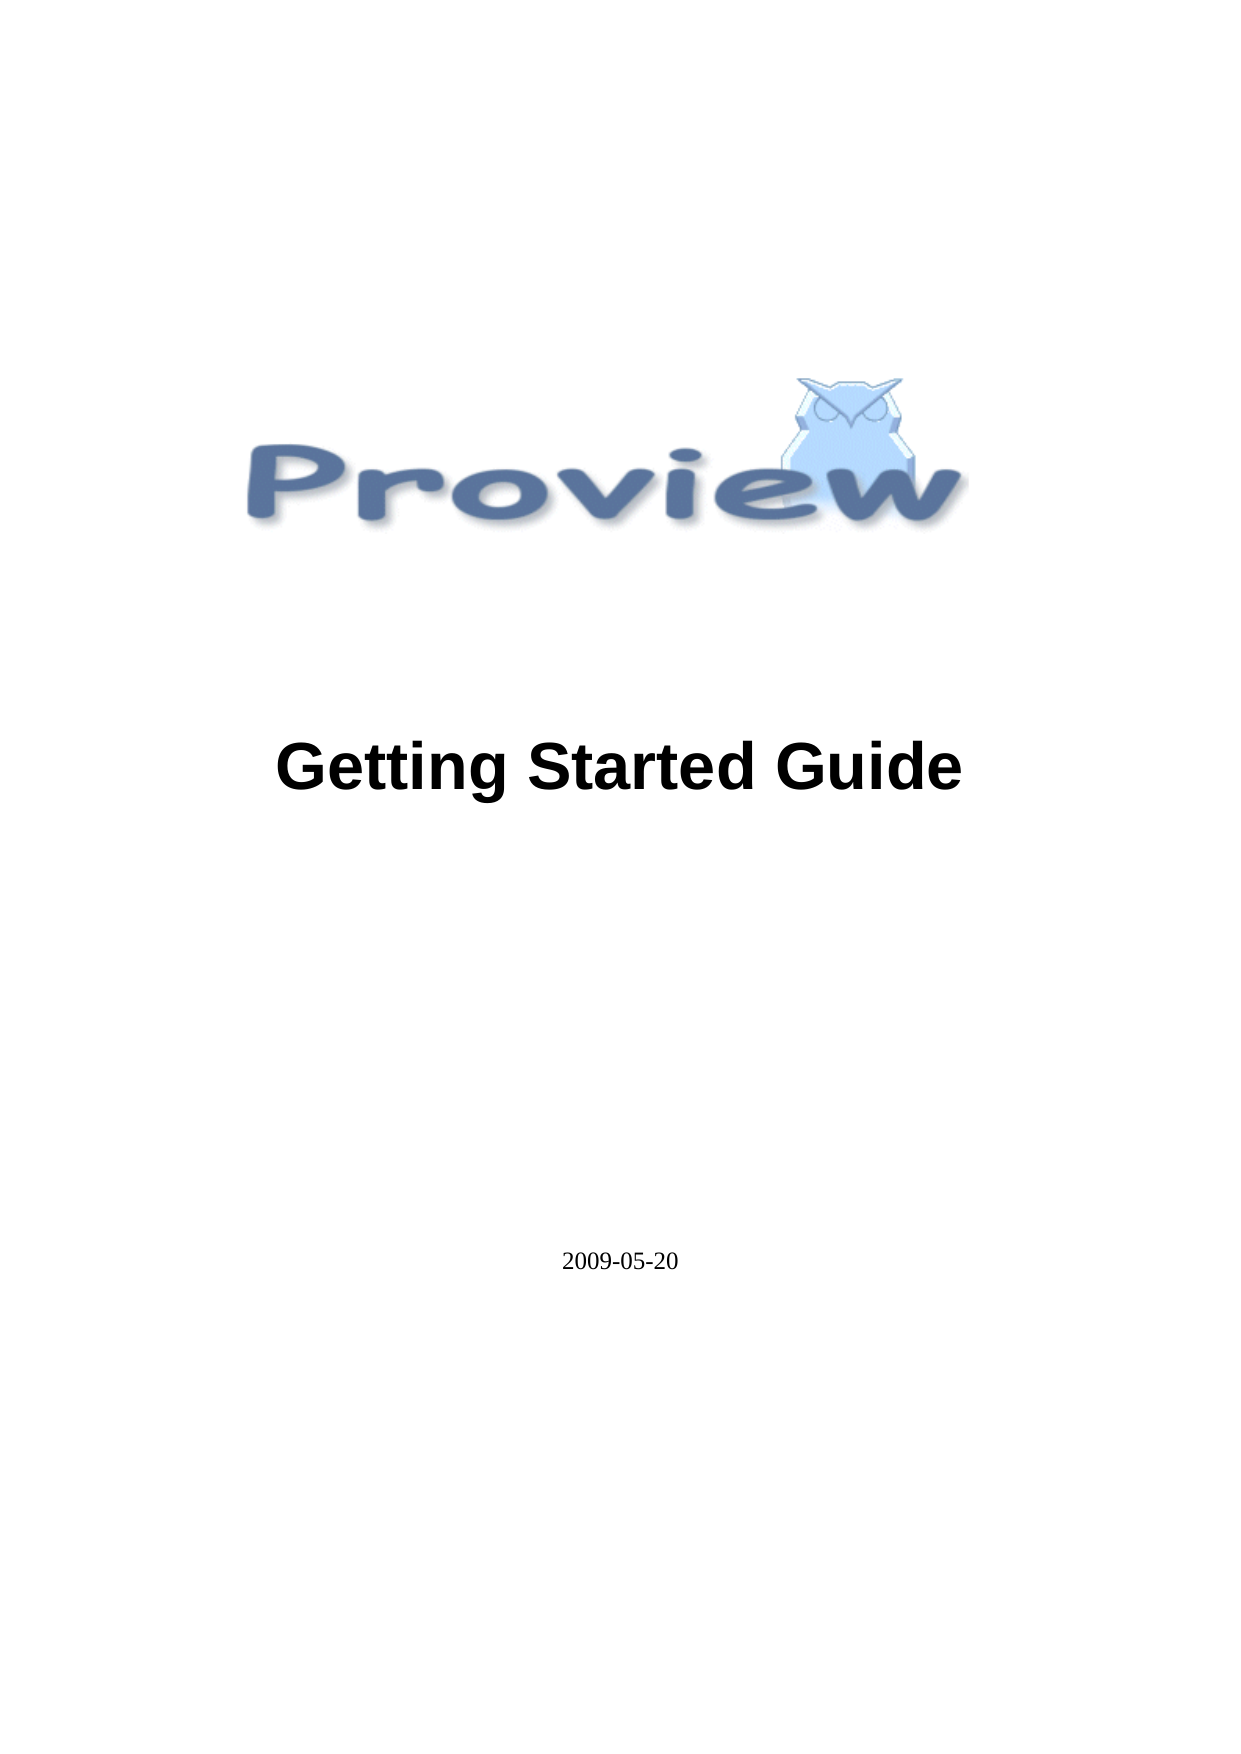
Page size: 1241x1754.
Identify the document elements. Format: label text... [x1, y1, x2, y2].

text 2009-05-20 [118, 1247, 1122, 1275]
picture [229, 377, 980, 534]
text Getting Started Guide [118, 729, 1122, 804]
